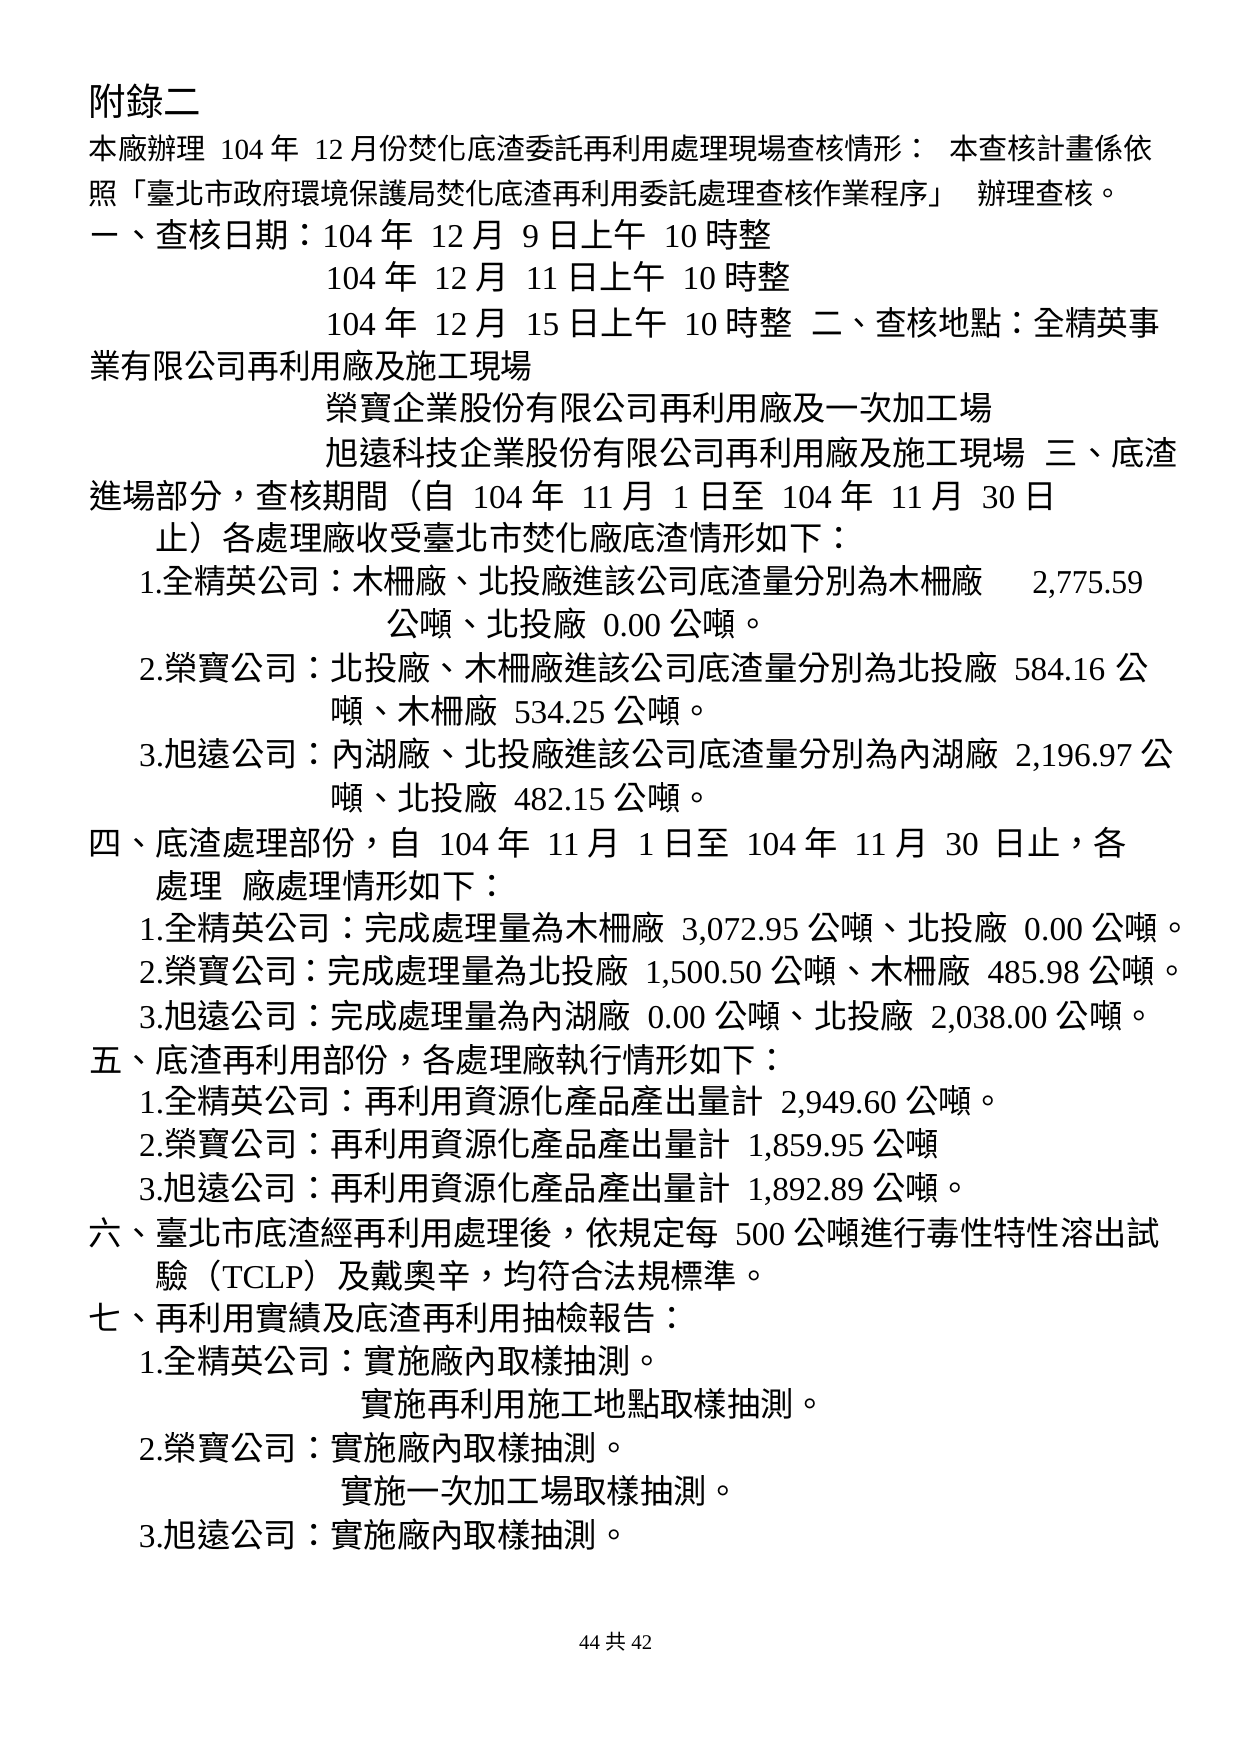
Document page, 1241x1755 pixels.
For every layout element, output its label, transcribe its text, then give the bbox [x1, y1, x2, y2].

text 3.旭遠公司：再利用資源化產品產出量計 1,892.89 公噸。 [139, 1166, 1178, 1209]
text 1.全精英公司：實施廠內取樣抽測。 [139, 1339, 1178, 1382]
text 噸、北投廠 482.15 公噸。 [331, 775, 1178, 819]
text 旭遠科技企業股份有限公司再利用廠及施工現場 三、底渣進場部分，查核期間（自 104 年 11 月 1 日至 104 年 11 月 30 日 [89, 431, 1178, 517]
text 六、臺北市底渣經再利用處理後，依規定每 500 公噸進行毒性特性溶出試 驗（TCLP）及戴奧辛，均符合法規標準。 [89, 1211, 1178, 1298]
text 3.旭遠公司：內湖廠、北投廠進該公司底渣量分別為內湖廠 2,196.97 公 [139, 732, 1178, 775]
text 3.旭遠公司：實施廠內取樣抽測。 [139, 1512, 1178, 1556]
text 四、底渣處理部份，自 104 年 11 月 1 日至 104 年 11 月 30 日止，各處理 廠處理情形如下： [89, 821, 1153, 907]
text 1.全精英公司：再利用資源化產品產出量計 2,949.60 公噸。 [139, 1081, 1178, 1122]
text 2.榮寶公司：再利用資源化產品產出量計 1,859.95 公噸 [139, 1122, 1178, 1166]
text 本廠辦理 104 年 12 月份焚化底渣委託再利用處理現場查核情形： 本查核計畫係依照「臺北市政府環境保護局焚化底渣再利用委託處理查核作業程序」 辦理查核。 [89, 125, 1178, 213]
text 104 年 12 月 11 日上午 10 時整 [326, 255, 1178, 298]
text 公噸、北投廠 0.00 公噸。 [77, 602, 1078, 645]
text 2.榮寶公司：北投廠、木柵廠進該公司底渣量分別為北投廠 584.16 公 [139, 645, 1178, 689]
text 七、再利用實績及底渣再利用抽檢報告： [89, 1298, 1178, 1339]
text 3.旭遠公司：完成處理量為內湖廠 0.00 公噸、北投廠 2,038.00 公噸。 五、底渣再利用部份，各處理廠執行情形如下： [89, 994, 1178, 1081]
text 2.榮寶公司：實施廠內取樣抽測。 [139, 1426, 1178, 1469]
text 1.全精英公司：木柵廠、北投廠進該公司底渣量分別為木柵廠 2,775.59 [139, 558, 1178, 602]
text 噸、木柵廠 534.25 公噸。 [331, 689, 1178, 732]
text 止）各處理廠收受臺北市焚化廠底渣情形如下： [156, 517, 1178, 558]
text 實施一次加工場取樣抽測。 [340, 1469, 1178, 1512]
text 榮寶企業股份有限公司再利用廠及一次加工場 [326, 387, 1178, 428]
text 104 年 12 月 15 日上午 10 時整 二、查核地點：全精英事業有限公司再利用廠及施工現場 [89, 300, 1178, 387]
text ㄧ、查核日期：104 年 12 月 9 日上午 10 時整 [89, 216, 1178, 255]
text 1.全精英公司：完成處理量為木柵廠 3,072.95 公噸、北投廠 0.00 公噸。 [139, 907, 1178, 949]
text 2.榮寶公司：完成處理量為北投廠 1,500.50 公噸、木柵廠 485.98 公噸。 [139, 949, 1178, 992]
text 實施再利用施工地點取樣抽測。 [360, 1382, 1178, 1426]
text 附錄二 [89, 79, 1178, 124]
